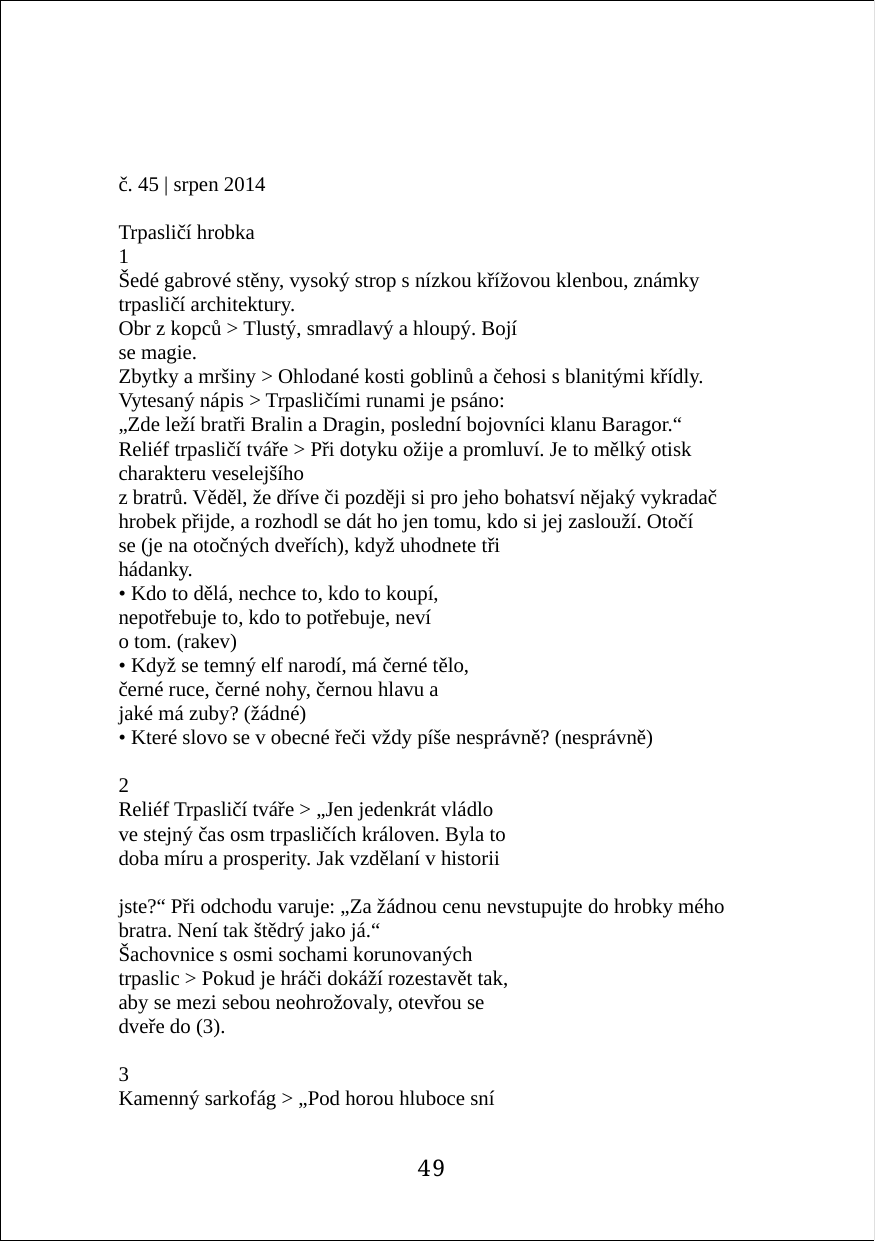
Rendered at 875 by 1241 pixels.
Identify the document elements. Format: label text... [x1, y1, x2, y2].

text č. 45 | srpen 2014 Trpasličí hrobka 1 Šedé gabrové stěny, vysoký strop s nízkou křížovou klenbou, známky trpasličí architektury. Obr z kopců > Tlustý, smradlavý a hloupý. Bojí se magie. Zbytky a mršiny > Ohlodané kosti goblinů a čehosi s blanitými křídly. Vytesaný nápis > Trpasličími runami je psáno: „Zde leží bratři Bralin a Dragin, poslední bojovníci klanu Baragor.“ Reliéf trpasličí tváře > Při dotyku ožije a promluví. Je to mělký otisk charakteru veselejšího z bratrů. Věděl, že dříve či později si pro jeho bohatsví nějaký vykradač hrobek přijde, a rozhodl se dát ho jen tomu, kdo si jej zaslouží. Otočí se (je na otočných dveřích), když uhodnete tři hádanky. • Kdo to dělá, nechce to, kdo to koupí, nepotřebuje to, kdo to potřebuje, neví o tom. (rakev) • Když se temný elf narodí, má černé tělo, černé ruce, černé nohy, černou hlavu a jaké má zuby? (žádné) • Které slovo se v obecné řeči vždy píše nesprávně? (nesprávně) 2 Reliéf Trpasličí tváře > „Jen jedenkrát vládlo ve stejný čas osm trpasličích královen. Byla to doba míru a prosperity. Jak vzdělaní v historii jste?“ Při odchodu varuje: „Za žádnou cenu nevstupujte do hrobky mého bratra. Není tak štědrý jako já.“ Šachovnice s osmi sochami korunovaných trpaslic > Pokud je hráči dokáží rozestavět tak, aby se mezi sebou neohrožovaly, otevřou se dveře do (3). 3 Kamenný sarkofág > „Pod horou hluboce sní [118, 172, 756, 1110]
